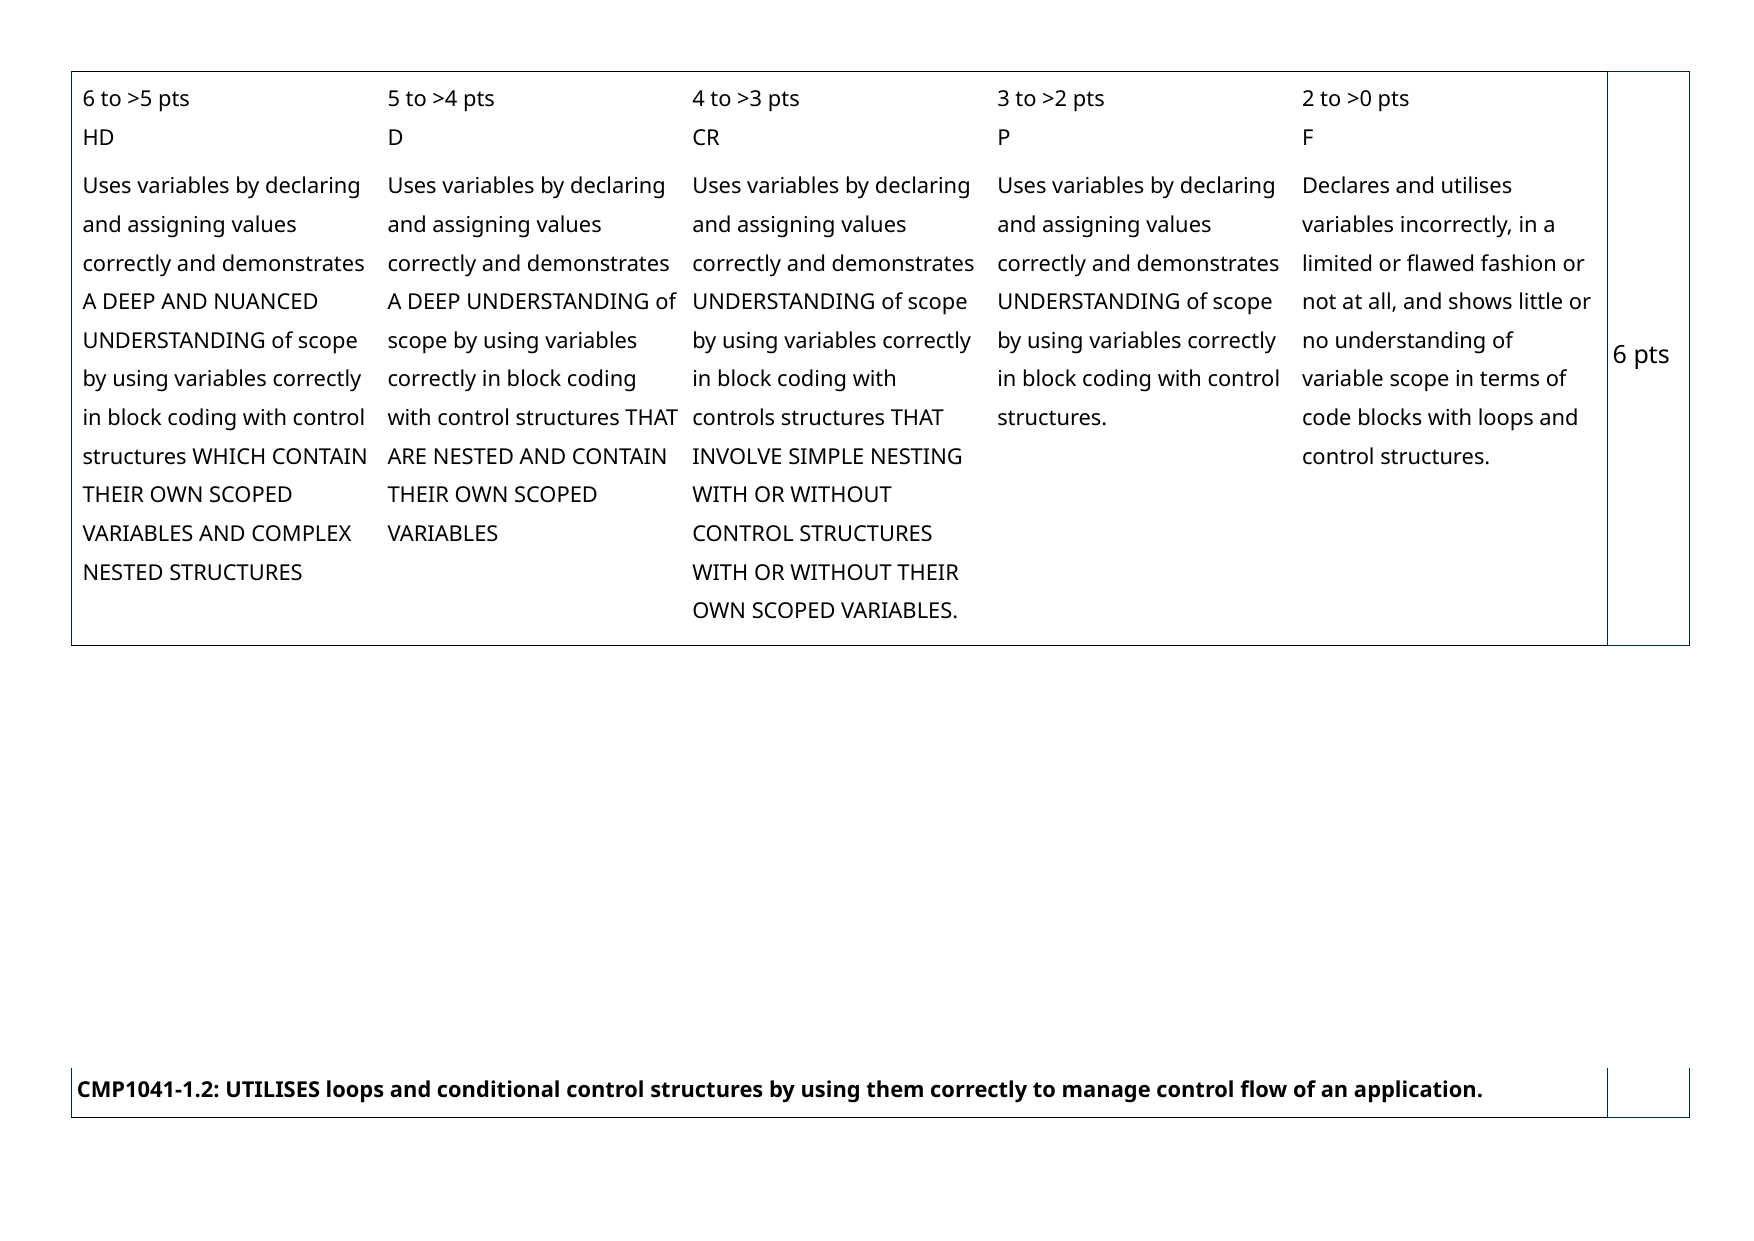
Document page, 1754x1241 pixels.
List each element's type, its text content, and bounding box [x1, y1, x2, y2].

table_cell [72, 72, 1607, 644]
table_header 3 to >2 pts P [991, 77, 1296, 164]
table_cell [1607, 646, 1689, 1068]
table_cell Declares and utilises variables incorrectly, in a limited or flawed fashion or not at all, and shows little or no understanding of variable scope in terms of code blocks with loops and control structures. [1296, 165, 1601, 638]
table_cell [1608, 1068, 1689, 1117]
table_header 6 to >5 pts HD [77, 77, 381, 164]
table_cell Uses variables by declaring and assigning values correctly and demonstrates A DEEP UNDERSTANDING of scope by using variables correctly in block coding with control structures THAT ARE NESTED AND CONTAIN THEIR OWN SCOPED VARIABLES [381, 165, 686, 638]
table_cell Uses variables by declaring and assigning values correctly and demonstrates UNDERSTANDING of scope by using variables correctly in block coding with controls structures THAT INVOLVE SIMPLE NESTING WITH OR WITHOUT CONTROL STRUCTURES WITH OR WITHOUT THEIR OWN SCOPED VARIABLES. [686, 165, 991, 638]
table_cell Uses variables by declaring and assigning values correctly and demonstrates UNDERSTANDING of scope by using variables correctly in block coding with control structures. [991, 165, 1296, 638]
table_cell 6 pts [1608, 72, 1689, 644]
table_cell [71, 646, 1607, 1068]
table_header 5 to >4 pts D [381, 77, 686, 164]
table_header 2 to >0 pts F [1296, 77, 1601, 164]
table_cell Uses variables by declaring and assigning values correctly and demonstrates A DEEP AND NUANCED UNDERSTANDING of scope by using variables correctly in block coding with control structures WHICH CONTAIN THEIR OWN SCOPED VARIABLES AND COMPLEX NESTED STRUCTURES [77, 165, 381, 638]
table_cell CMP1041-1.2: UTILISES loops and conditional control structures by using them correctly to manage control flow of an application. [72, 1068, 1607, 1117]
table_header 4 to >3 pts CR [686, 77, 991, 164]
